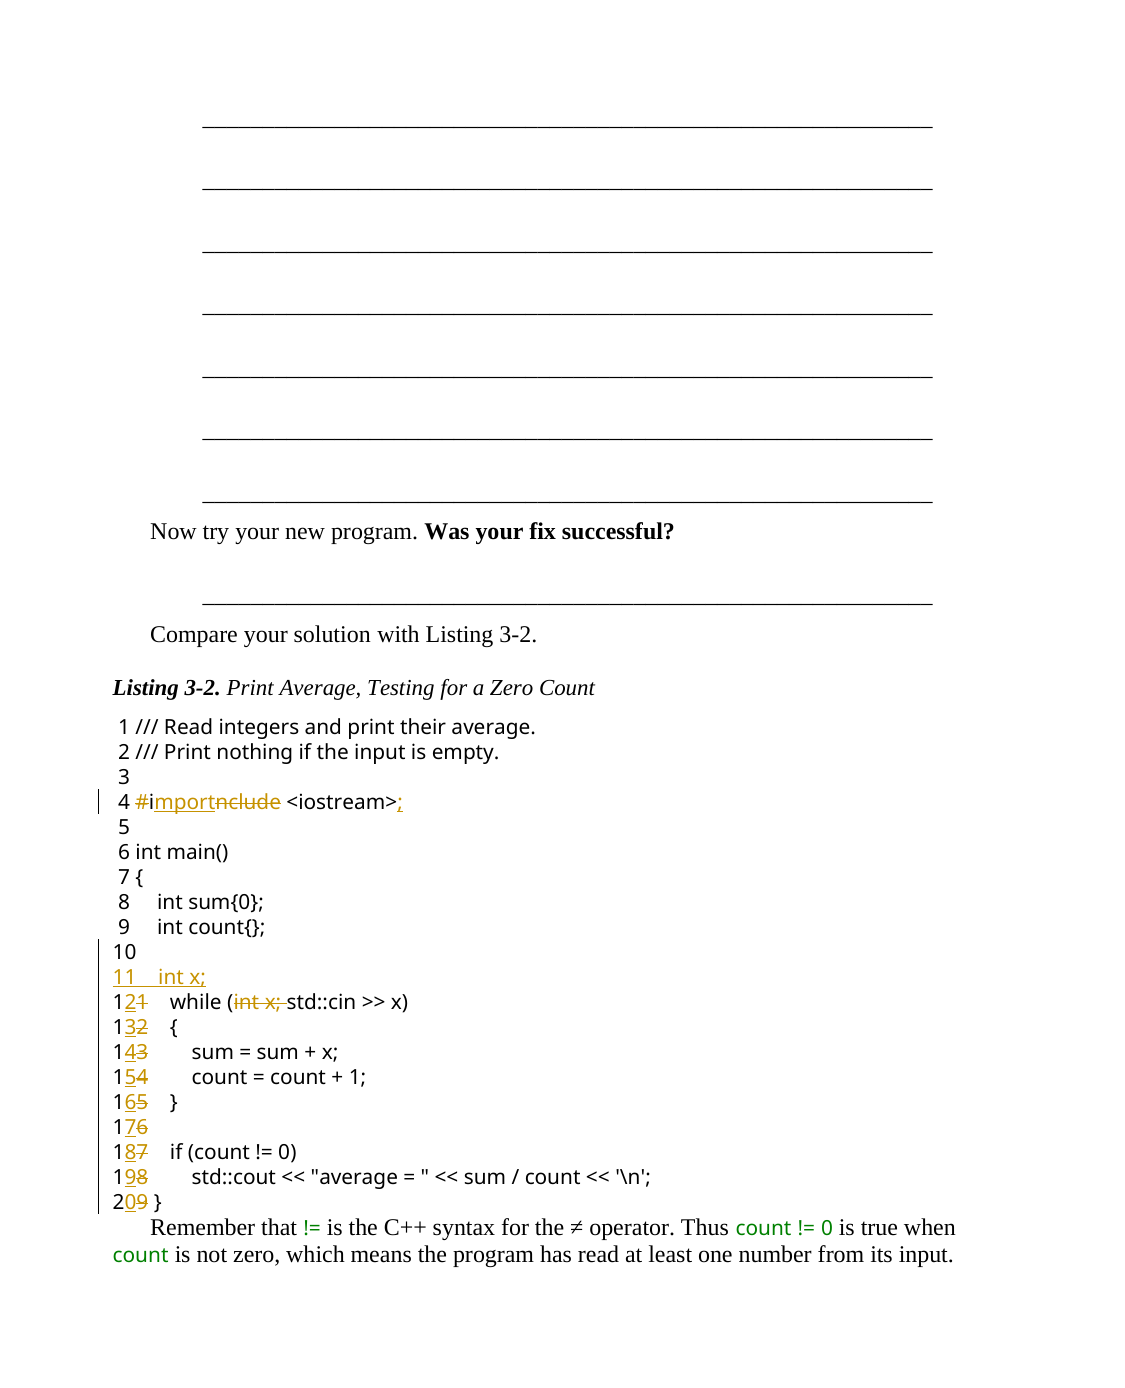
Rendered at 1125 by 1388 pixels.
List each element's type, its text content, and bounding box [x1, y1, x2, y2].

text 6 int main() [112, 839, 997, 864]
list _____________________________________________________________ [202, 291, 1012, 318]
text 2 /// Print nothing if the input is empty. [112, 739, 997, 764]
list _____________________________________________________________ [202, 166, 1012, 193]
list _____________________________________________________________ [202, 479, 1012, 506]
text 16 } [112, 1089, 997, 1114]
text 7 { [112, 864, 997, 889]
text 8 int sum{0}; [112, 889, 997, 914]
list _____________________________________________________________ [202, 416, 1012, 443]
text 9 int count{}; [112, 914, 997, 939]
text 20 } [112, 1189, 997, 1214]
text 18 if (count != 0) [112, 1139, 997, 1164]
list _____________________________________________________________ [202, 104, 1012, 131]
text Remember that != is the C++ syntax for the ≠ operator. Thus count != 0 is true when count is not zero, which means the program has read at least one number from its input. [112, 1214, 1012, 1268]
text Listing 3-2. Print Average, Testing for a Zero Count [112, 672, 1012, 702]
text 4 import <iostream>; [112, 789, 997, 814]
text 15 count = count + 1; [112, 1064, 997, 1089]
text 13 { [112, 1014, 997, 1039]
text 3 [112, 764, 997, 789]
text 19 std::cout << "average = " << sum / count << '\n'; [112, 1164, 997, 1189]
text Now try your new program. Was your fix successful? [112, 518, 1012, 545]
text 1 /// Read integers and print their average. [112, 714, 997, 739]
text 12 while (std::cin >> x) [112, 989, 997, 1014]
list _____________________________________________________________ [202, 581, 1012, 608]
list _____________________________________________________________ [202, 354, 1012, 381]
text 5 [112, 814, 997, 839]
text 14 sum = sum + x; [112, 1039, 997, 1064]
text 10 [112, 939, 997, 964]
text 17 [112, 1114, 997, 1139]
text 11 int x; [112, 964, 997, 989]
list _____________________________________________________________ [202, 229, 1012, 256]
text Compare your solution with Listing 3-2. [112, 620, 1012, 647]
